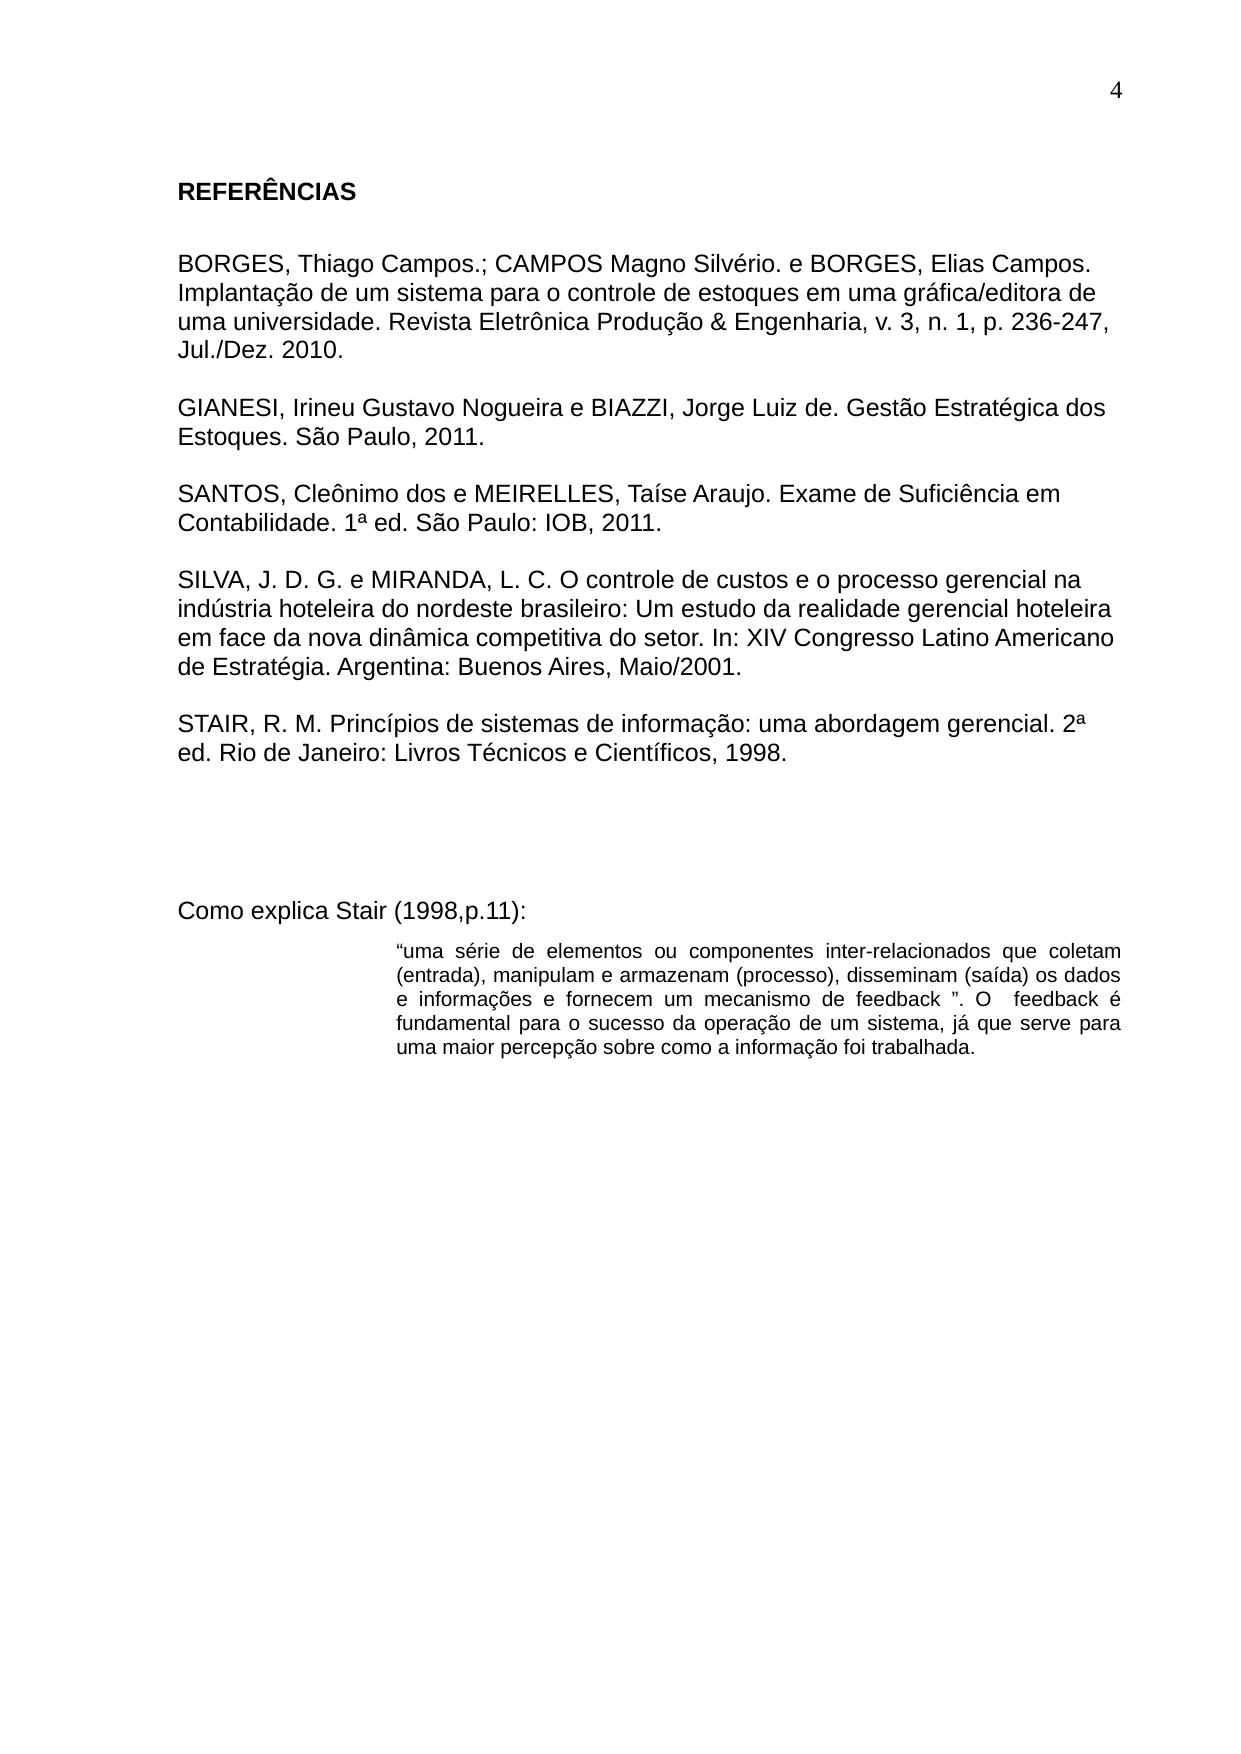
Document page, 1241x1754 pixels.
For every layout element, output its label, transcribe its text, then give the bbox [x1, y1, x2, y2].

text “uma série de elementos ou componentes inter-relacionados que coletam (entrada), manipulam e armazenam (processo), disseminam (saída) os dados e informações e fornecem um mecanismo de feedback ”. O feedback é fundamental para o sucesso da operação de um sistema, já que serve para uma maior percepção sobre como a informação foi trabalhada. [396, 939, 1122, 1059]
text Como explica Stair (1998,p.11): [177, 896, 1122, 925]
text GIANESI, Irineu Gustavo Nogueira e BIAZZI, Jorge Luiz de. Gestão Estratégica dos Estoques. São Paulo, 2011. [177, 393, 1122, 450]
text STAIR, R. M. Princípios de sistemas de informação: uma abordagem gerencial. 2ª ed. Rio de Janeiro: Livros Técnicos e Científicos, 1998. [177, 709, 1122, 767]
text SANTOS, Cleônimo dos e MEIRELLES, Taíse Araujo. Exame de Suficiência em Contabilidade. 1ª ed. São Paulo: IOB, 2011. [177, 479, 1122, 537]
text BORGES, Thiago Campos.; CAMPOS Magno Silvério. e BORGES, Elias Campos. Implantação de um sistema para o controle de estoques em uma gráfica/editora de uma universidade. Revista Eletrônica Produção & Engenharia, v. 3, n. 1, p. 236-247, Jul./Dez. 2010. [177, 249, 1122, 364]
text SILVA, J. D. G. e MIRANDA, L. C. O controle de custos e o processo gerencial na indústria hoteleira do nordeste brasileiro: Um estudo da realidade gerencial hoteleira em face da nova dinâmica competitiva do setor. In: XIV Congresso Latino Americano de Estratégia. Argentina: Buenos Aires, Maio/2001. [177, 565, 1122, 680]
subtitle REFERÊNCIAS [177, 177, 1122, 206]
